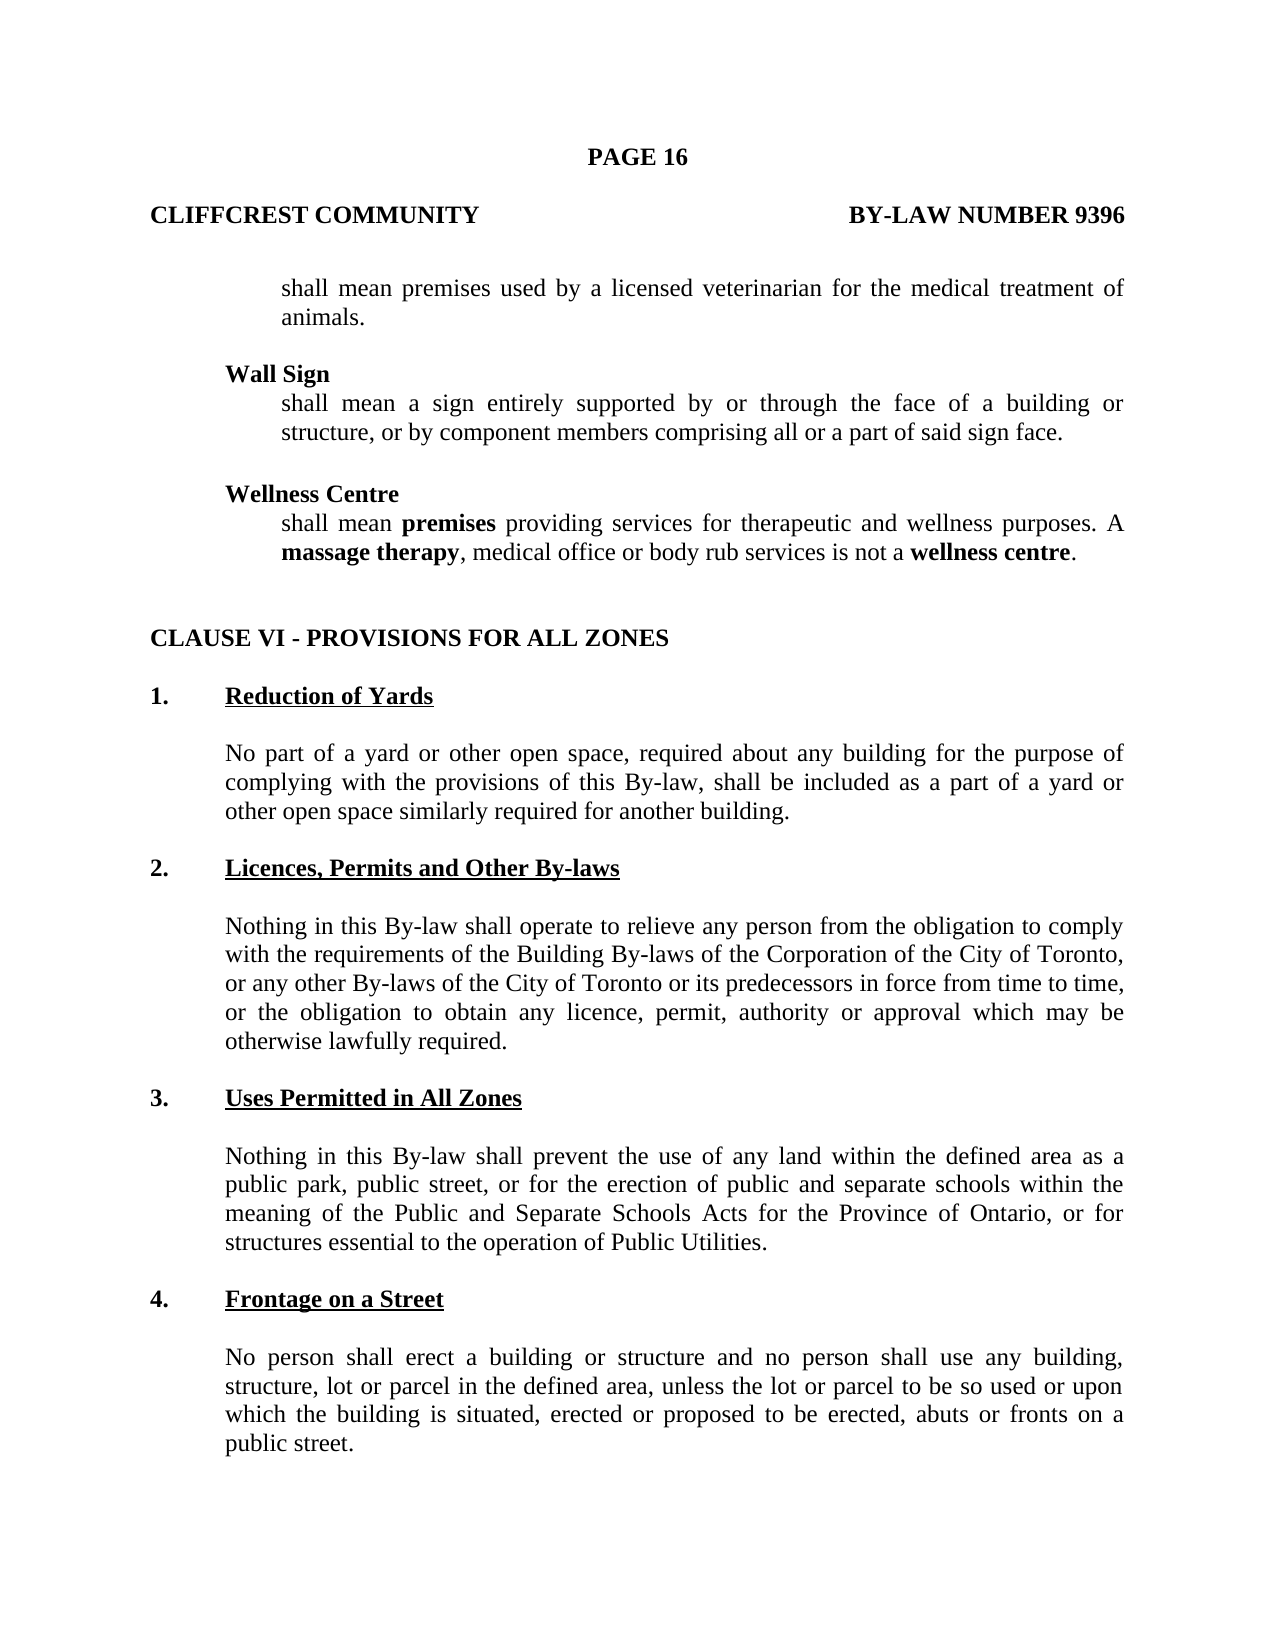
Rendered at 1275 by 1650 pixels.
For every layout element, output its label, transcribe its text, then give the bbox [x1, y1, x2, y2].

subtitle CLAUSE VI - PROVISIONS FOR ALL ZONES [150, 623, 1125, 652]
subtitle 1. Reduction of Yards [150, 681, 1125, 709]
text No part of a yard or other open space, required about any building for the purpose of complying with the provisions of this By-law, shall be included as a part of a yard or other open space similarly required for another building. [225, 738, 1125, 824]
subtitle 3. Uses Permitted in All Zones [150, 1083, 1125, 1112]
text Wall Sign [150, 359, 1125, 388]
text Nothing in this By-law shall prevent the use of any land within the defined area as a public park, public street, or for the erection of public and separate schools within the meaning of the Public and Separate Schools Acts for the Province of Ontario, or for structures essential to the operation of Public Utilities. [225, 1141, 1125, 1256]
text shall mean premises providing services for therapeutic and wellness purposes. A massage therapy, medical office or body rub services is not a wellness centre. [281, 508, 1125, 566]
text Nothing in this By-law shall operate to relieve any person from the obligation to comply with the requirements of the Building By-laws of the Corporation of the City of Toronto, or any other By-laws of the City of Toronto or its predecessors in force from time to time, or the obligation to obtain any licence, permit, authority or approval which may be otherwise lawfully required. [225, 911, 1125, 1054]
subtitle 2. Licences, Permits and Other By-laws [150, 853, 1125, 882]
text Wellness Centre [150, 479, 1125, 508]
subtitle 4. Frontage on a Street [150, 1284, 1125, 1313]
text shall mean premises used by a licensed veterinarian for the medical treatment of animals. [281, 273, 1125, 330]
text shall mean a sign entirely supported by or through the face of a building or structure, or by component members comprising all or a part of said sign face. [281, 388, 1125, 445]
text No person shall erect a building or structure and no person shall use any building, structure, lot or parcel in the defined area, unless the lot or parcel to be so used or upon which the building is situated, erected or proposed to be erected, abuts or fronts on a public street. [225, 1342, 1125, 1457]
